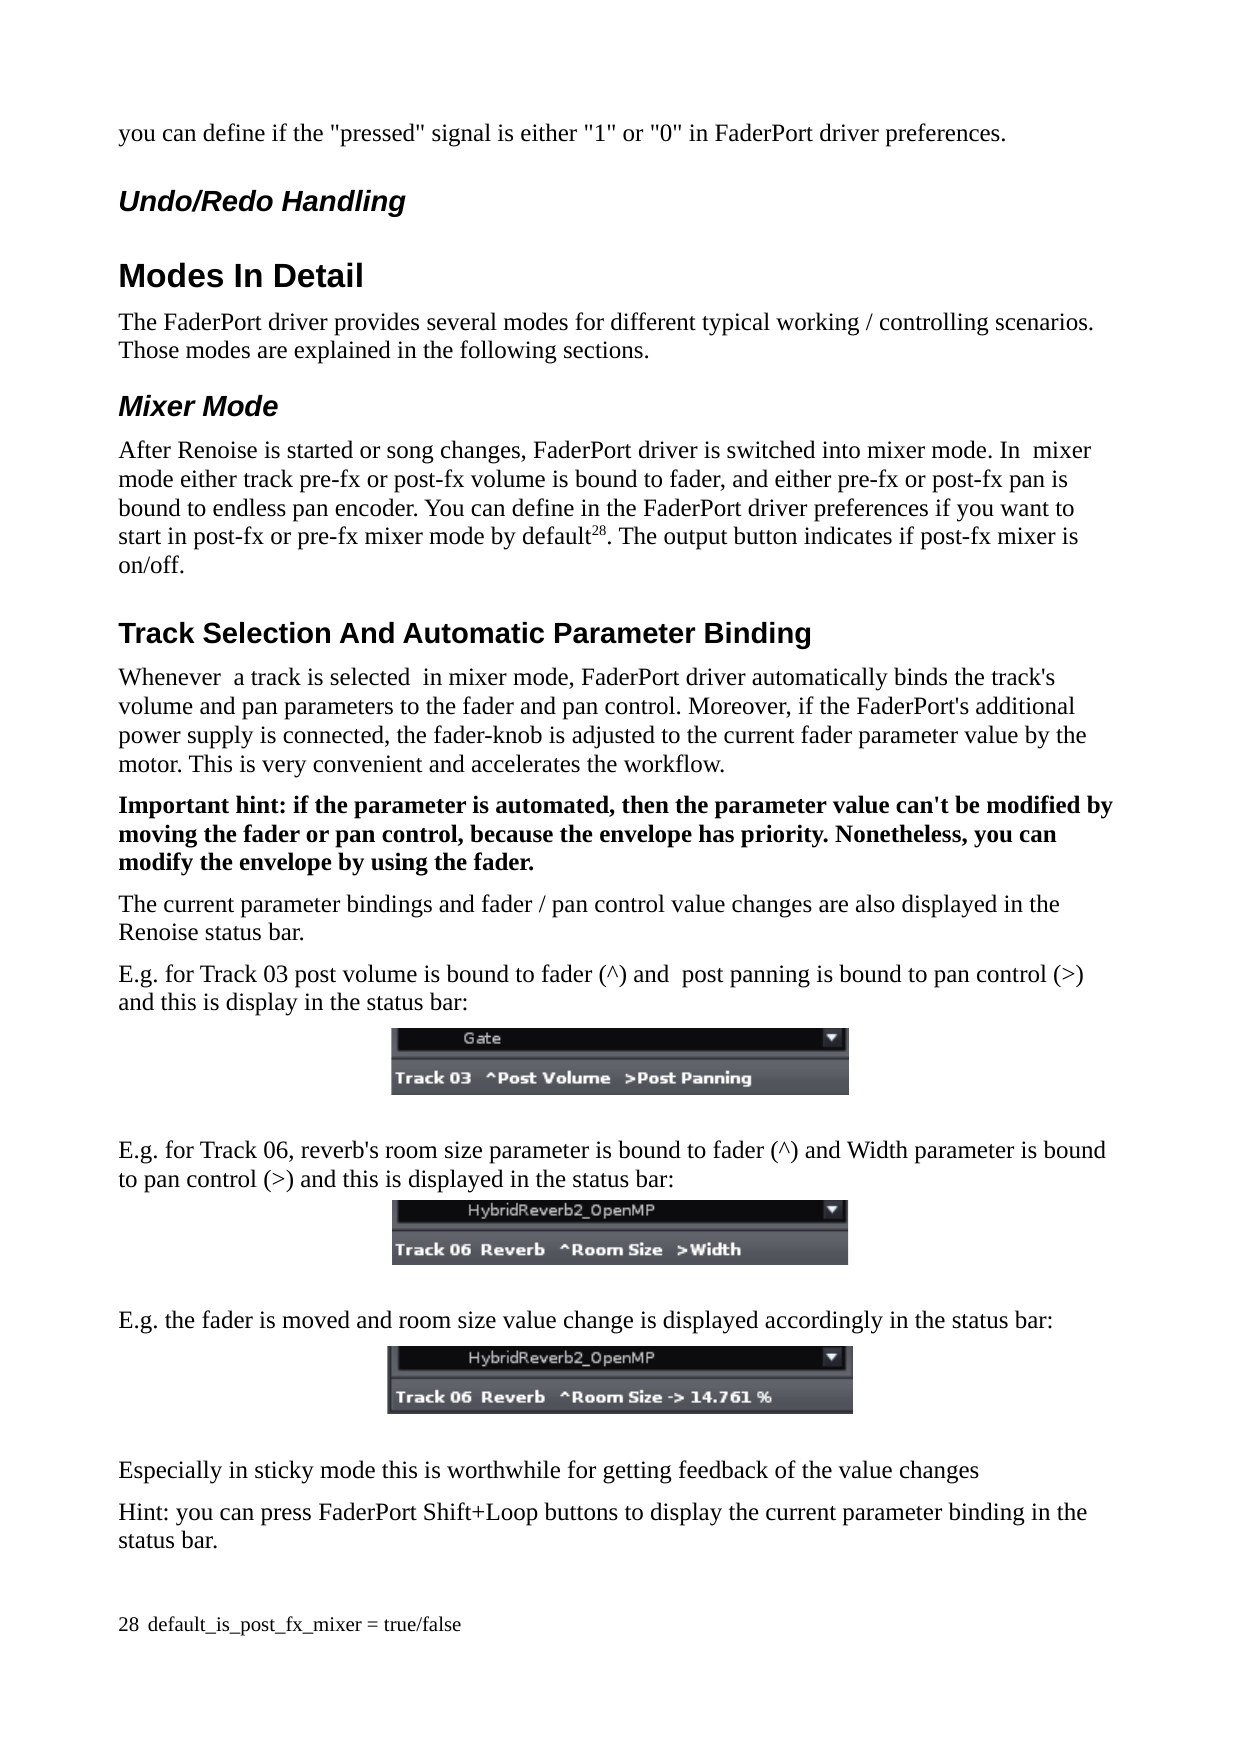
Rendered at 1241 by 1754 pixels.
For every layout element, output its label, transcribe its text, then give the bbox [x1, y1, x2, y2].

picture [391, 1028, 849, 1095]
text Especially in sticky mode this is worthwhile for getting feedback of the value changes [118, 1455, 1122, 1484]
text E.g. the fader is moved and room size value change is displayed accordingly in the status bar: [118, 1306, 1122, 1334]
subtitle Track Selection And Automatic Parameter Binding [118, 616, 1122, 650]
text you can define if the "pressed" signal is either "1" or "0" in FaderPort driver preferences. [118, 118, 1122, 147]
picture [392, 1200, 849, 1265]
text default_is_post_fx_mixer = true/false [118, 1612, 1122, 1636]
text After Renoise is started or song changes, FaderPort driver is switched into mixer mode. In mixer mode either track pre-fx or post-fx volume is bound to fader, and either pre-fx or post-fx pan is bound to endless pan encoder. You can define in the FaderPort driver preferences if you want to start in post-fx or pre-fx mixer mode by default. The output button indicates if post-fx mixer is on/off. [118, 435, 1122, 579]
text The FaderPort driver provides several modes for different typical working / controlling scenarios. Those modes are explained in the following sections. [118, 307, 1122, 364]
text Hint: you can press FaderPort Shift+Loop buttons to display the current parameter binding in the status bar. [118, 1497, 1122, 1554]
subtitle Mixer Mode [118, 389, 1122, 423]
text E.g. for Track 06, reverb's room size parameter is bound to fader (^) and Width parameter is bound to pan control (>) and this is displayed in the status bar: [118, 1136, 1122, 1193]
text Important hint: if the parameter is automated, then the parameter value can't be modified by moving the fader or pan control, because the envelope has priority. Nonetheless, you can modify the envelope by using the fader. [118, 790, 1122, 876]
subtitle Modes In Detail [118, 255, 1122, 294]
text E.g. for Track 03 post volume is bound to fader (^) and post panning is bound to pan control (>) and this is display in the status bar: [118, 959, 1122, 1016]
picture [387, 1346, 853, 1414]
text Whenever a track is selected in mixer mode, FaderPort driver automatically binds the track's volume and pan parameters to the fader and pan control. Moreover, if the FaderPort's additional power supply is connected, the fader-knob is adjusted to the current fader parameter value by the motor. This is very convenient and accelerates the workflow. [118, 662, 1122, 777]
text The current parameter bindings and fader / pan control value changes are also displayed in the Renoise status bar. [118, 889, 1122, 946]
subtitle Undo/Redo Handling [118, 184, 1122, 218]
